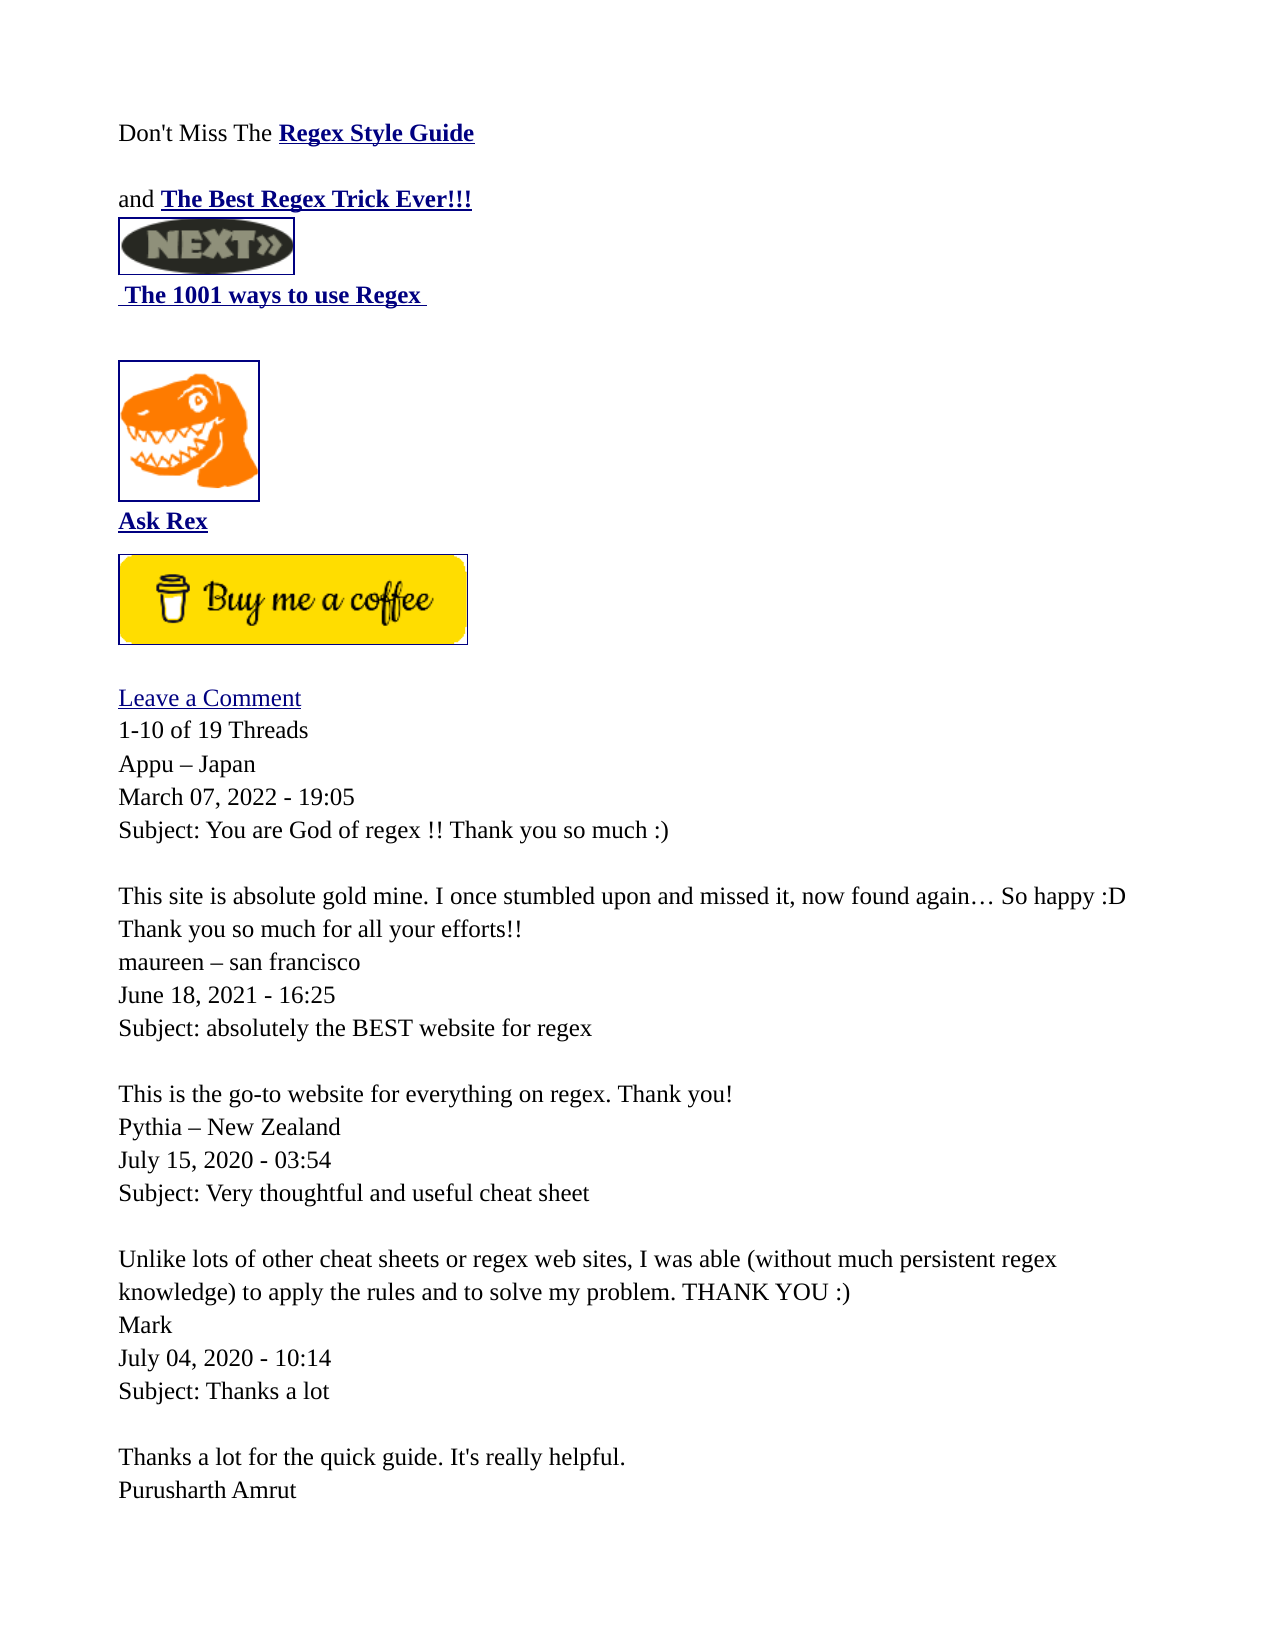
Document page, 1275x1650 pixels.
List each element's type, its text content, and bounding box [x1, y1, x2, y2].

text Thanks a lot for the quick guide. It's really helpful. [118, 1442, 1157, 1471]
picture [120, 555, 467, 644]
text Purusharth Amrut [118, 1475, 1157, 1504]
text Ask Rex [118, 360, 1157, 535]
text Subject: absolutely the BEST website for regex [118, 1013, 1157, 1042]
text Leave a Comment [118, 683, 1157, 711]
text maureen – san francisco [118, 947, 1157, 976]
text July 15, 2020 - 03:54 [118, 1145, 1157, 1174]
text July 04, 2020 - 10:14 [118, 1343, 1157, 1372]
text Don't Miss The Regex Style Guide and The Best Regex Trick Ever!!! [118, 118, 1157, 213]
picture [120, 219, 293, 274]
text 1-10 of 19 Threads [118, 716, 1157, 744]
text Subject: You are God of regex !! Thank you so much :) [118, 815, 1157, 843]
text This is the go-to website for everything on regex. Thank you! [118, 1079, 1157, 1108]
text Subject: Very thoughtful and useful cheat sheet [118, 1178, 1157, 1207]
text The 1001 ways to use Regex [118, 217, 1157, 341]
text This site is absolute gold mine. I once stumbled upon and missed it, now found again… So happy :D Thank you so much for all your efforts!! [118, 881, 1157, 942]
text Mark [118, 1310, 1157, 1339]
text Appu – Japan [118, 749, 1157, 777]
text June 18, 2021 - 16:25 [118, 980, 1157, 1008]
text Subject: Thanks a lot [118, 1376, 1157, 1405]
picture [120, 362, 258, 500]
text Unlike lots of other cheat sheets or regex web sites, I was able (without much persistent regex knowledge) to apply the rules and to solve my problem. THANK YOU :) [118, 1244, 1157, 1306]
text Pythia – New Zealand [118, 1112, 1157, 1141]
text March 07, 2022 - 19:05 [118, 782, 1157, 810]
